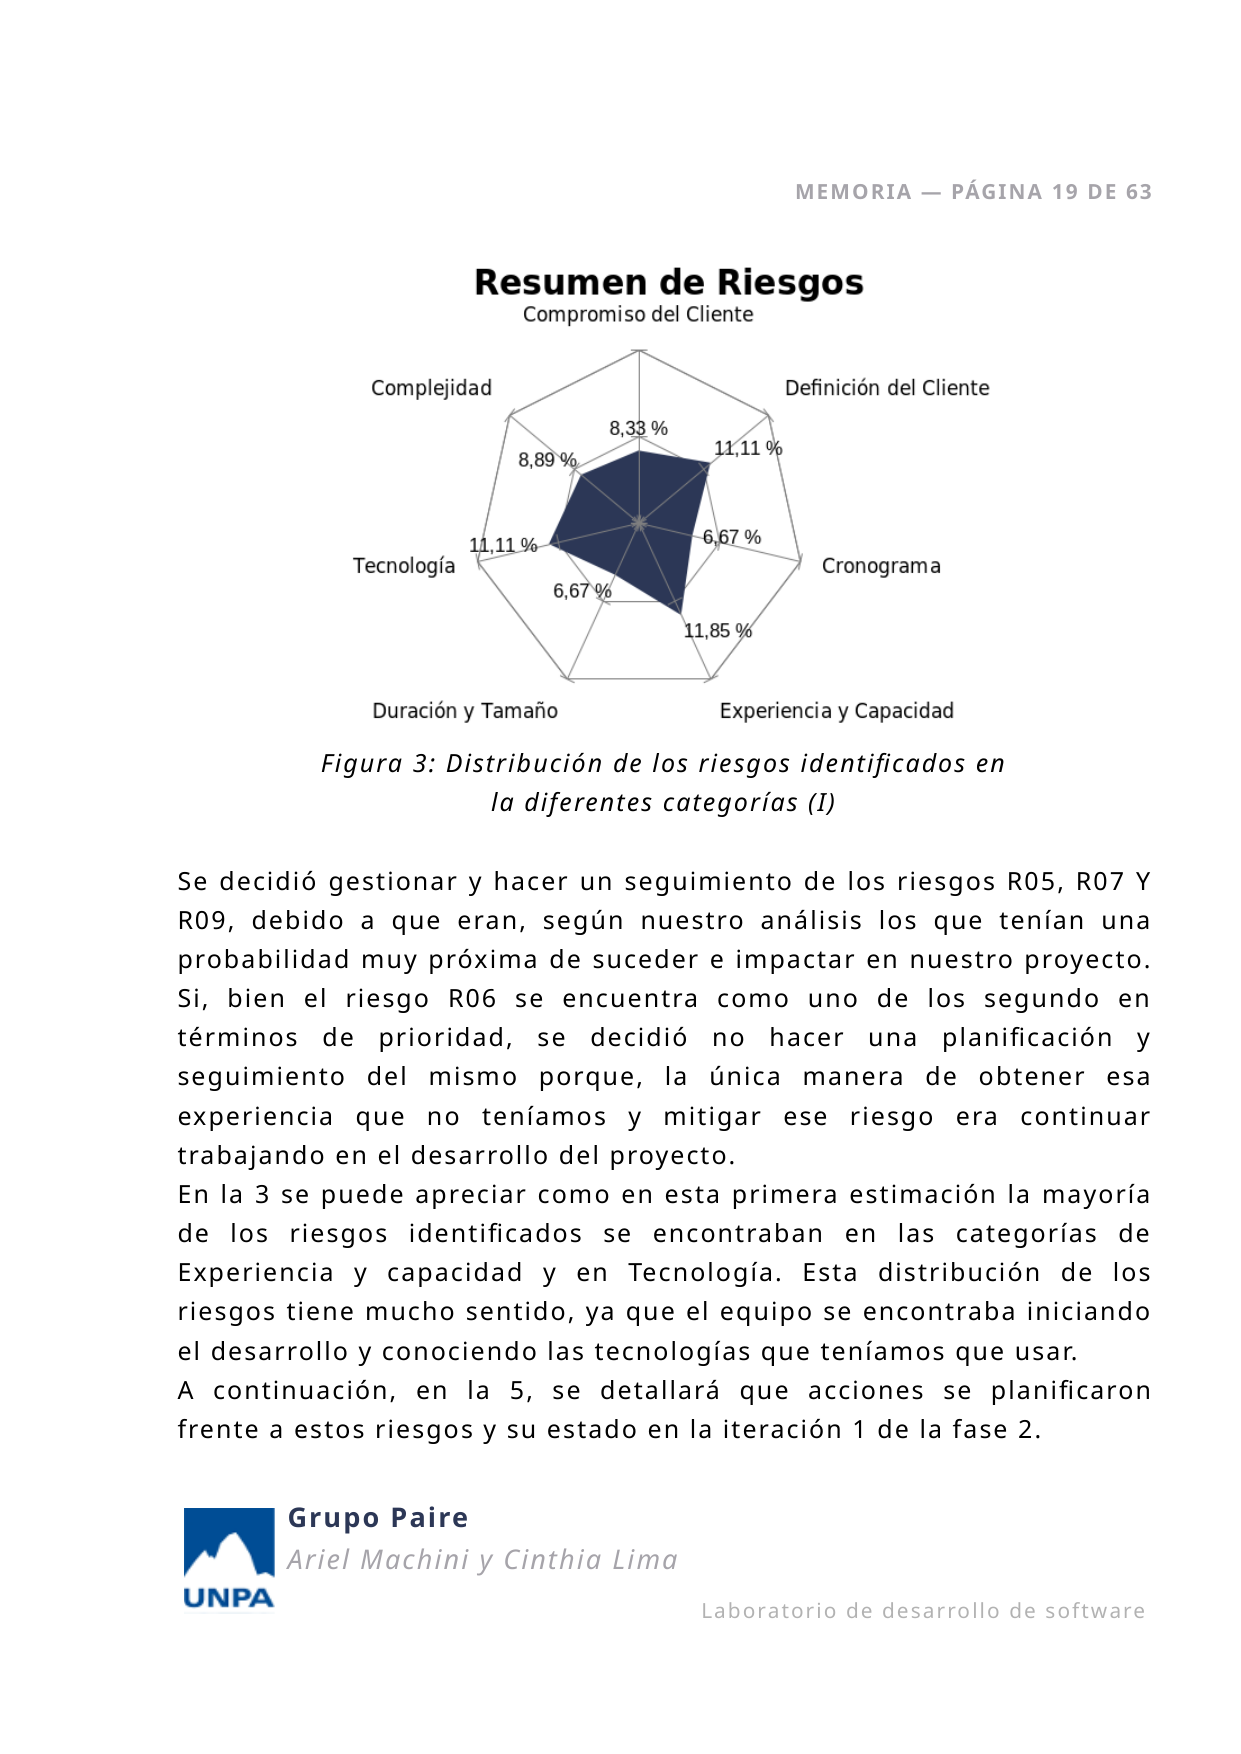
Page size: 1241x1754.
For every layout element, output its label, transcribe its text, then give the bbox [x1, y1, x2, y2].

picture [310, 247, 1019, 734]
text En la 3 se puede apreciar como en esta primera estimación la mayoría de los riesgos identificados se encontraban en las categorías de Experiencia y capacidad y en Tecnología. Esta distribución de los riesgos tiene mucho sentido, ya que el equipo se encontraba iniciando el desarrollo y conociendo las tecnologías que teníamos que usar. [177, 1176, 1152, 1367]
text Figura 3: Distribución de los riesgos identificados en la diferentes categorías (I) [310, 734, 1019, 819]
text A continuación, en la 5, se detallará que acciones se planificaron frente a estos riesgos y su estado en la iteración 1 de la fase 2. [177, 1372, 1152, 1446]
picture [184, 1508, 275, 1614]
text Se decidió gestionar y hacer un seguimiento de los riesgos R05, R07 Y R09, debido a que eran, según nuestro análisis los que tenían una probabilidad muy próxima de suceder e impactar en nuestro proyecto. Si, bien el riesgo R06 se encuentra como uno de los segundo en términos de prioridad, se decidió no hacer una planificación y seguimiento del mismo porque, la única manera de obtener esa experiencia que no teníamos y mitigar ese riesgo era continuar trabajando en el desarrollo del proyecto. [177, 863, 1152, 1171]
